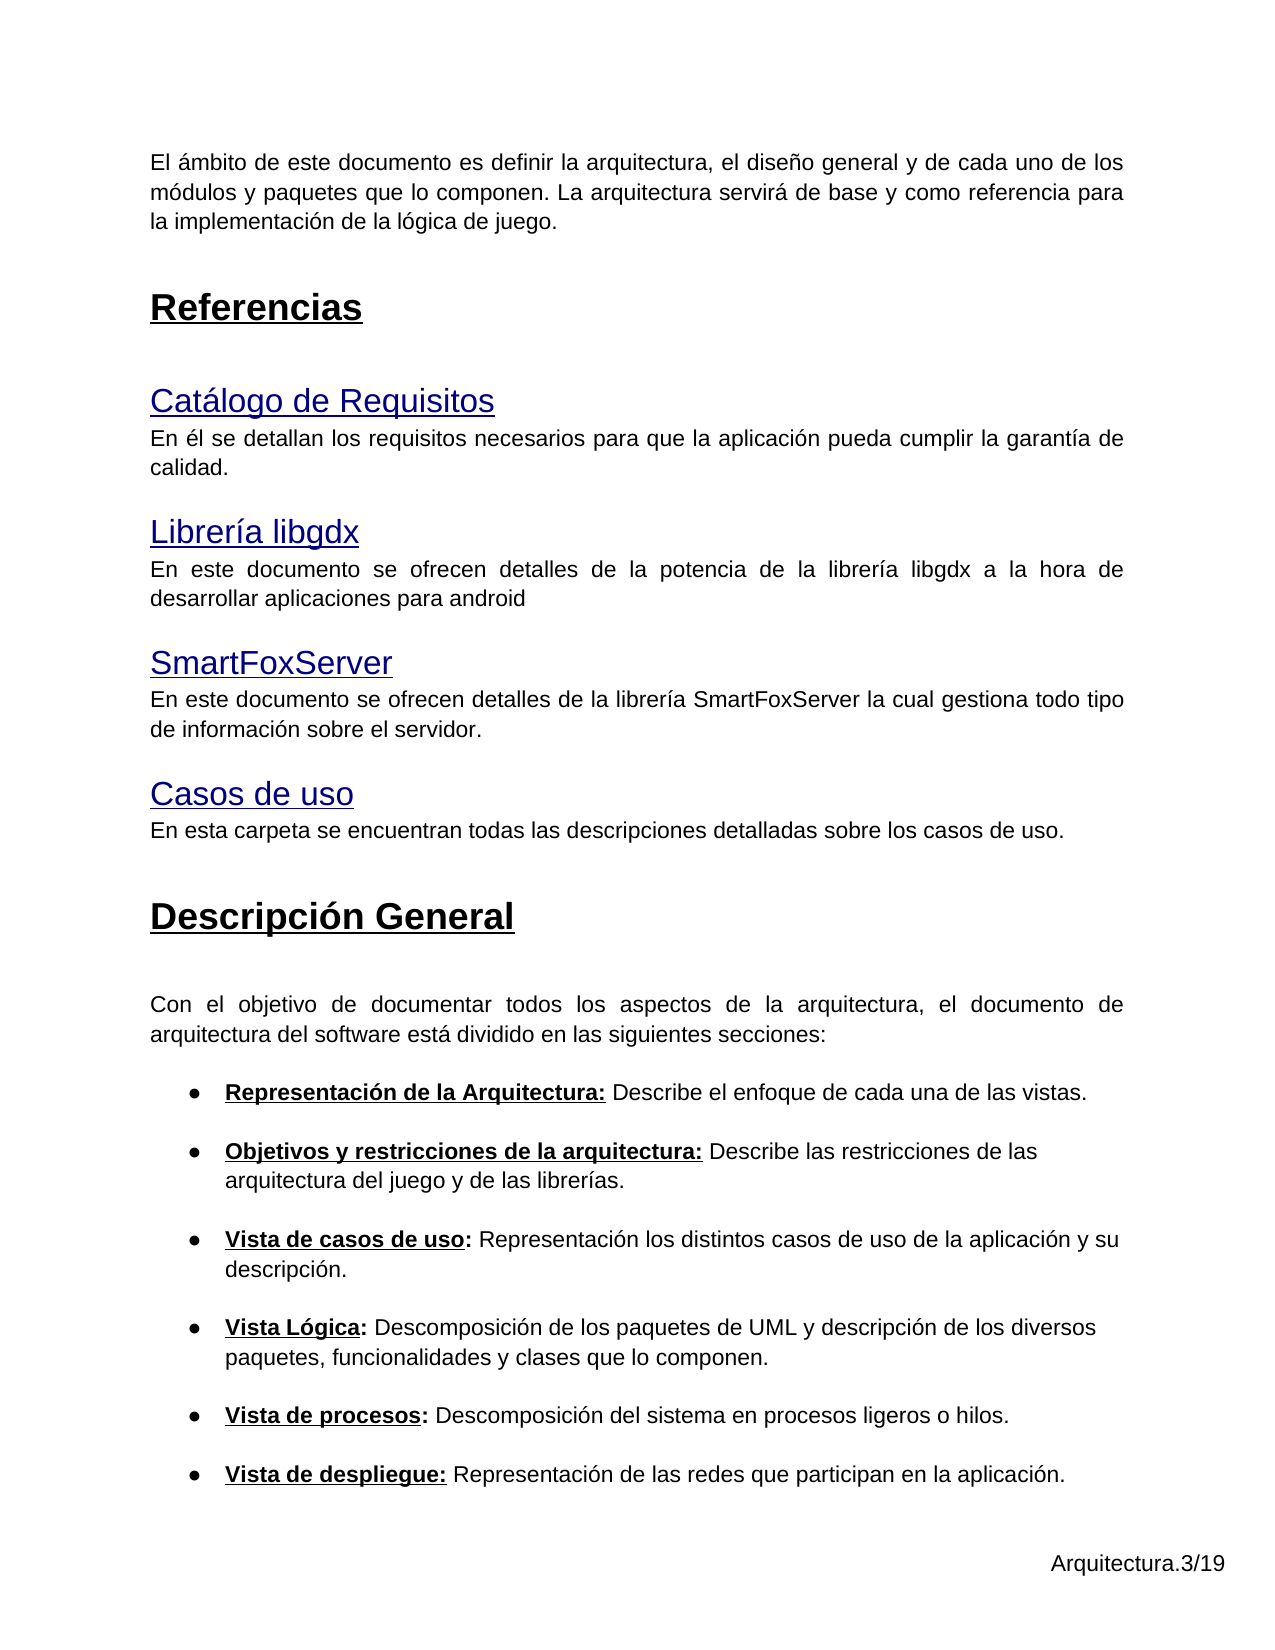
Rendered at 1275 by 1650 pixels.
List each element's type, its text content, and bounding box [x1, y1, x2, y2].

list Vista de procesos: Descomposición del sistema en procesos ligeros o hilos. [187, 1403, 1125, 1429]
text En él se detallan los requisitos necesarios para que la aplicación pueda cumplir la garantía de calidad. [150, 425, 1125, 480]
text Con el objetivo de documentar todos los aspectos de la arquitectura, el documento de arquitectura del software está dividido en las siguientes secciones: [150, 992, 1125, 1047]
list Objetivos y restricciones de la arquitectura: Describe las restricciones de las arquitectura del juego y de las librerías. [187, 1139, 1125, 1194]
list Representación de la Arquitectura: Describe el enfoque de cada una de las vistas. [187, 1080, 1125, 1106]
text Librería libgdx [150, 513, 1125, 551]
list Vista de casos de uso: Representación los distintos casos de uso de la aplicación y su descripción. [187, 1227, 1125, 1282]
list Vista Lógica: Descomposición de los paquetes de UML y descripción de los diversos paquetes, funcionalidades y clases que lo componen. [187, 1315, 1125, 1370]
text SmartFoxServer [150, 644, 1125, 682]
text En esta carpeta se encuentran todas las descripciones detalladas sobre los casos de uso. [150, 818, 1125, 844]
text En este documento se ofrecen detalles de la librería SmartFoxServer la cual gestiona todo tipo de información sobre el servidor. [150, 687, 1125, 742]
text El ámbito de este documento es definir la arquitectura, el diseño general y de cada uno de los módulos y paquetes que lo componen. La arquitectura servirá de base y como referencia para la implementación de la lógica de juego. [150, 150, 1125, 234]
text Referencias [150, 286, 1125, 328]
text En este documento se ofrecen detalles de la potencia de la librería libgdx a la hora de desarrollar aplicaciones para android [150, 556, 1125, 611]
text Descripción General [150, 896, 1125, 937]
text Catálogo de Requisitos [150, 382, 1125, 420]
text Casos de uso [150, 775, 1125, 813]
list Vista de despliegue: Representación de las redes que participan en la aplicación. [187, 1462, 1125, 1487]
